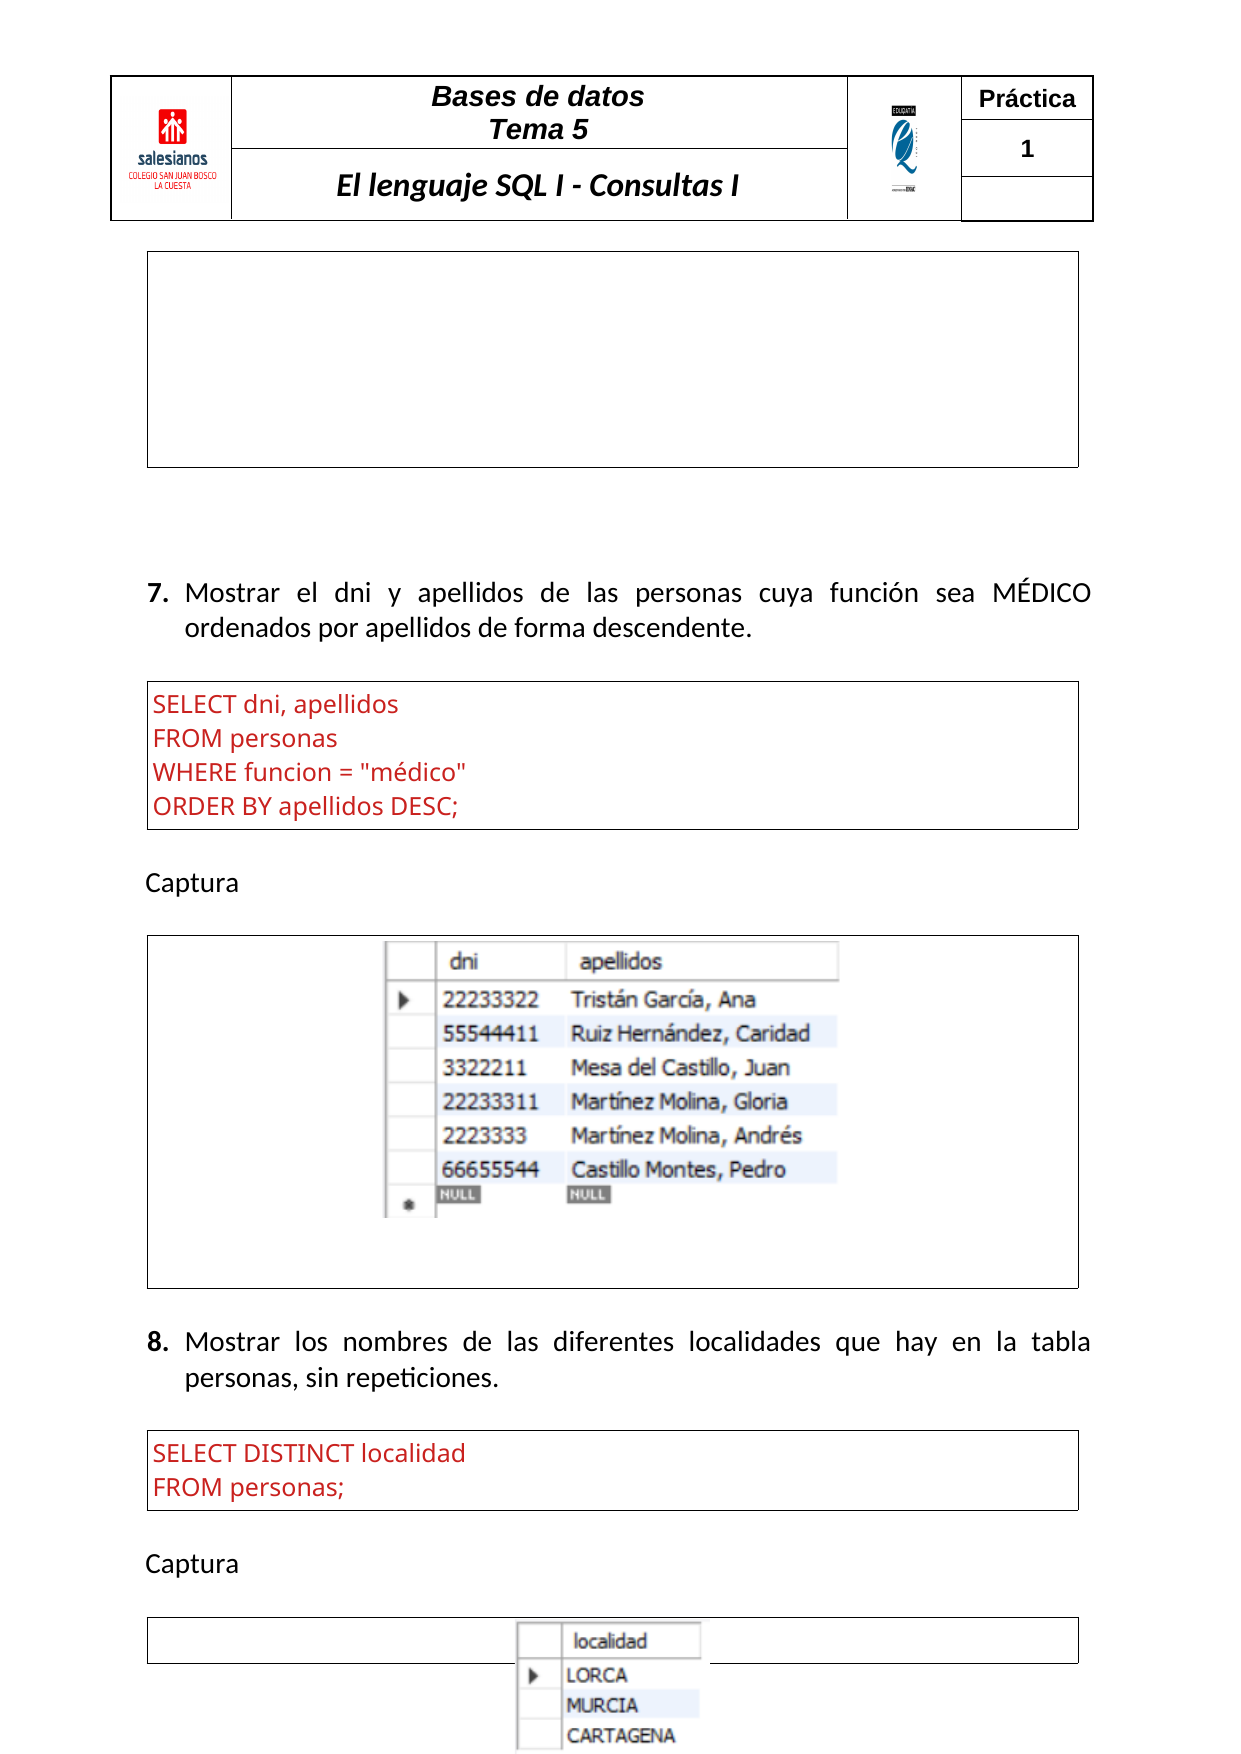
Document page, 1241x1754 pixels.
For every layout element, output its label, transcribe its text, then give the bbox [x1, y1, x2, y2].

picture [514, 1619, 710, 1754]
list Mostrar los nombres de las diferentes localidades que hay en la tabla personas, sin repeticiones. [147, 1323, 1093, 1394]
picture [382, 941, 843, 1218]
table_header [148, 936, 1078, 1217]
table_header SELECT dni, apellidos FROM personas WHERE funcion = "médico" ORDER BY apellidos DESC; [148, 682, 1078, 828]
table_header [148, 1620, 514, 1662]
table_header [710, 1620, 1078, 1662]
picture [891, 105, 918, 192]
text Captura [145, 1546, 1093, 1581]
table_header [148, 1218, 1078, 1288]
text Captura [145, 864, 1093, 900]
list Mostrar el dni y apellidos de las personas cuya función sea MÉDICO ordenados por apellidos de forma descendente. [147, 574, 1093, 645]
picture [119, 96, 229, 203]
table_header SELECT DISTINCT localidad FROM personas; [148, 1431, 1078, 1510]
table_header [148, 252, 1078, 467]
